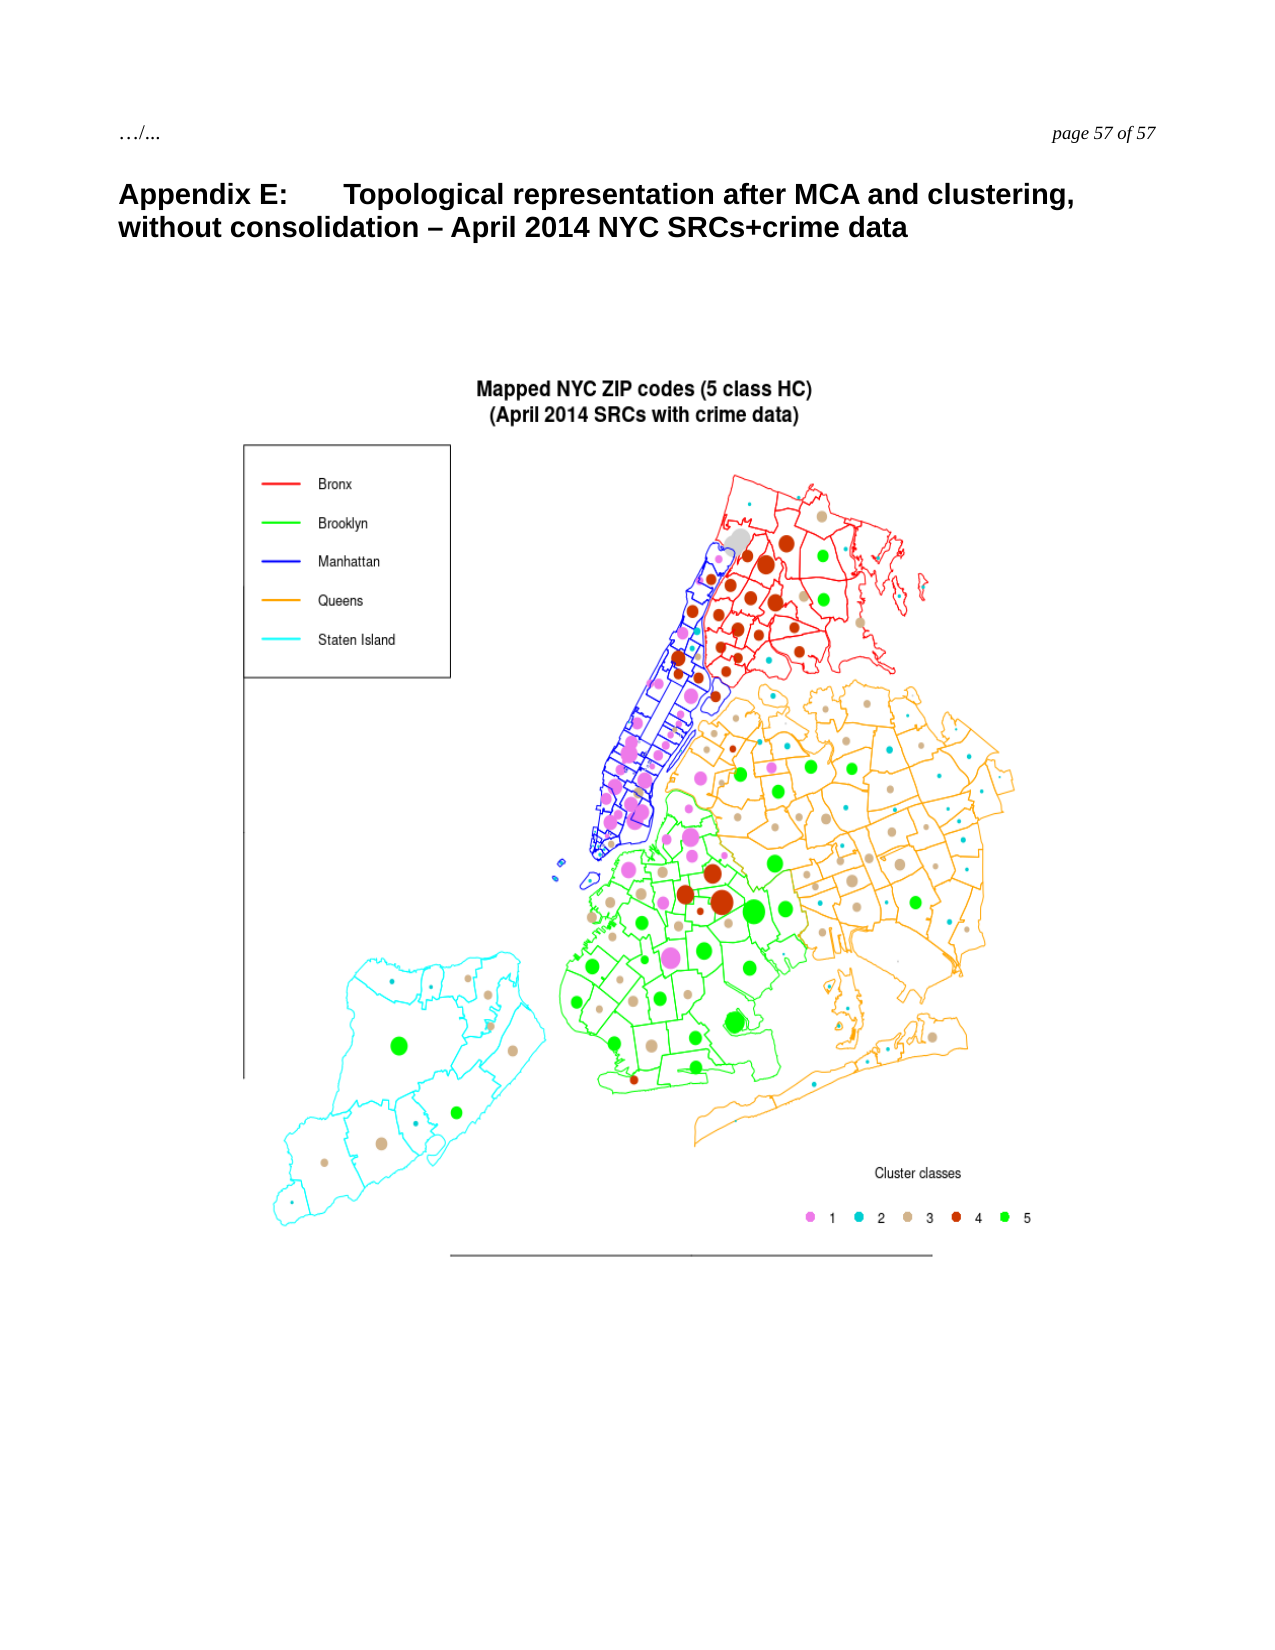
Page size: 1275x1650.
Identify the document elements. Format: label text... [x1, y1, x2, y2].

subtitle Appendix E: Topological representation after MCA and clustering, without consolidation – April 2014 NYC SRCs+crime data [118, 177, 1157, 244]
picture [230, 366, 1045, 1269]
